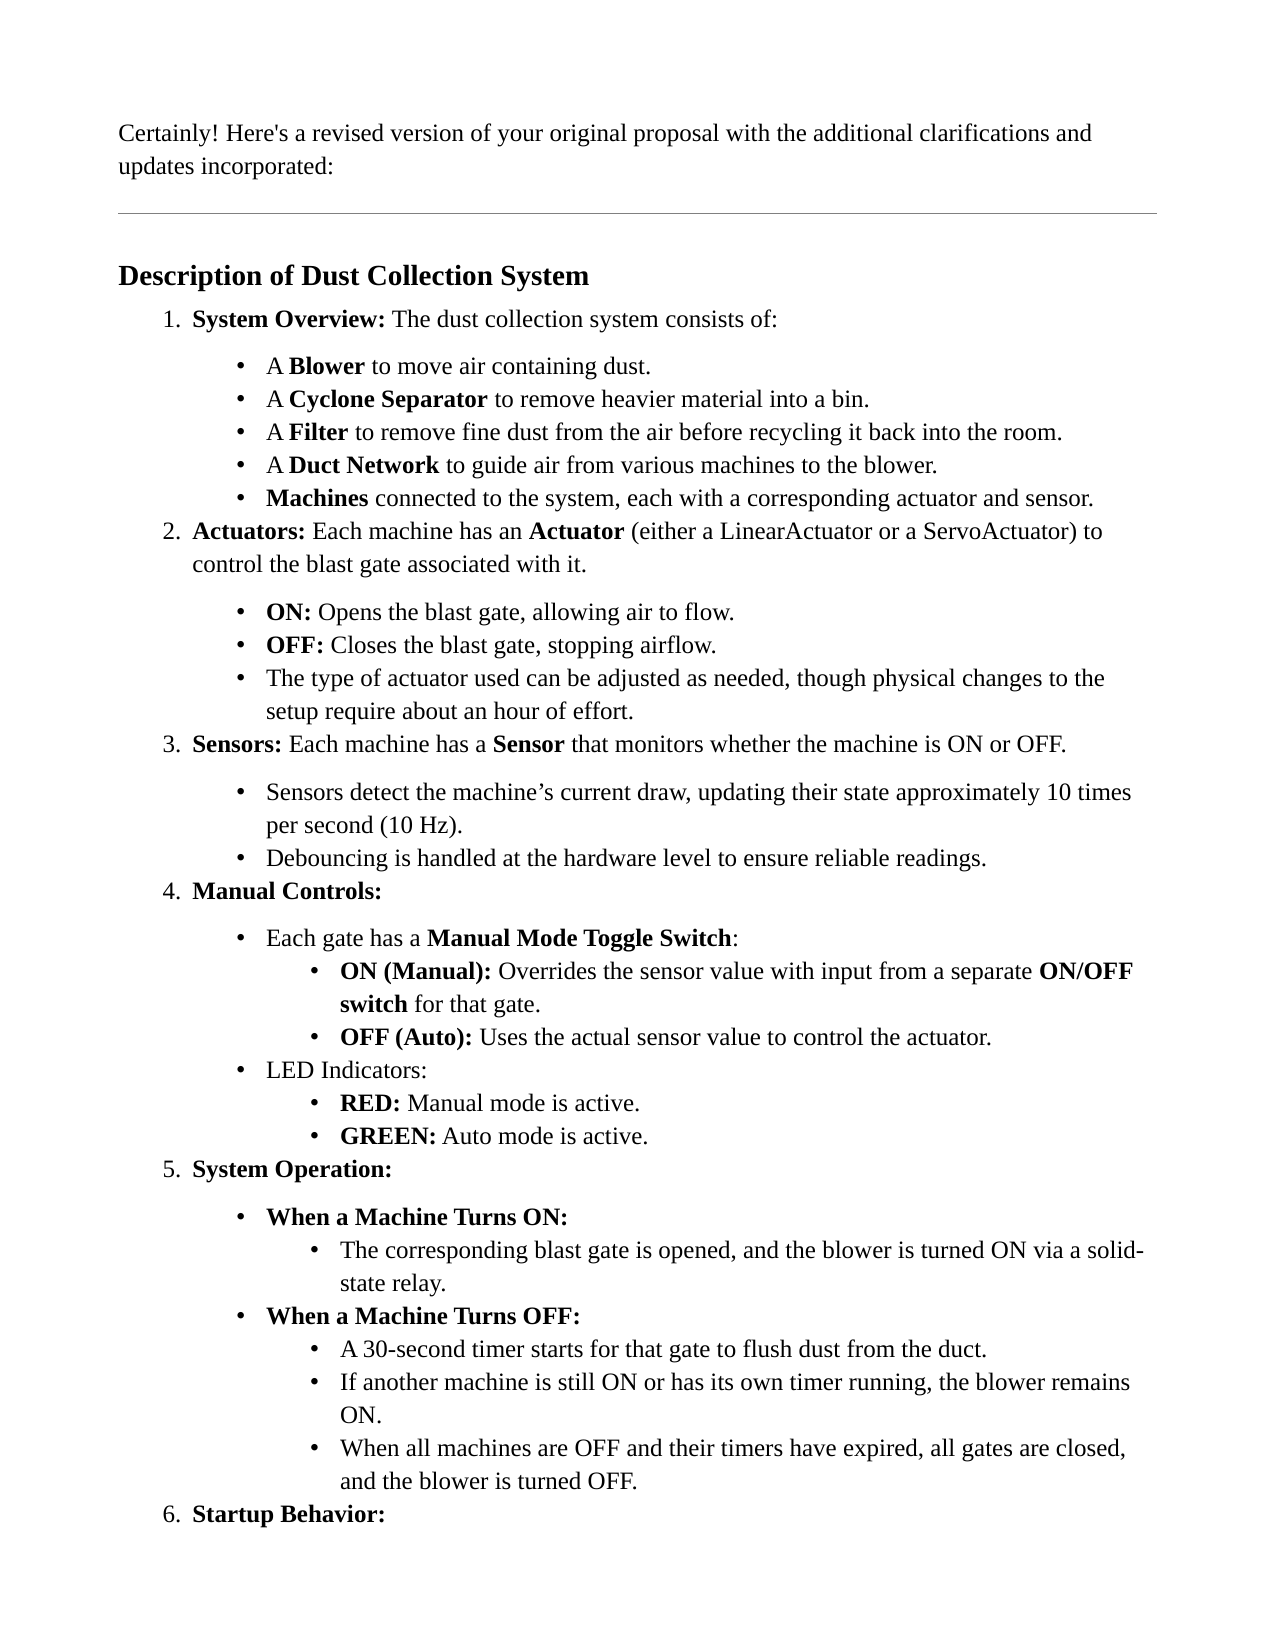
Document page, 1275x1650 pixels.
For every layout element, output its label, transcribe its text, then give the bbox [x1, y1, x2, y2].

list When a Machine Turns ON: [236, 1202, 1157, 1231]
list Sensors: Each machine has a Sensor that monitors whether the machine is ON or OFF. [162, 729, 1157, 758]
subtitle Description of Dust Collection System [118, 258, 1157, 291]
list OFF: Closes the blast gate, stopping airflow. [236, 630, 1157, 659]
list ON: Opens the blast gate, allowing air to flow. [236, 597, 1157, 626]
list OFF (Auto): Uses the actual sensor value to control the actuator. [310, 1022, 1157, 1051]
list A Duct Network to guide air from various machines to the blower. [236, 450, 1157, 479]
list System Operation: [162, 1154, 1157, 1183]
list The type of actuator used can be adjusted as needed, though physical changes to the setup require about an hour of effort. [236, 663, 1157, 725]
list Each gate has a Manual Mode Toggle Switch: [236, 923, 1157, 952]
list ON (Manual): Overrides the sensor value with input from a separate ON/OFF switch for that gate. [310, 956, 1157, 1018]
list When a Machine Turns OFF: [236, 1301, 1157, 1330]
list Startup Behavior: [162, 1499, 1157, 1528]
list Manual Controls: [162, 876, 1157, 904]
list Machines connected to the system, each with a corresponding actuator and sensor. [236, 483, 1157, 512]
list If another machine is still ON or has its own timer running, the blower remains ON. [310, 1367, 1157, 1429]
list Debouncing is handled at the hardware level to ensure reliable readings. [236, 843, 1157, 871]
list A Filter to remove fine dust from the air before recycling it back into the room. [236, 417, 1157, 446]
text Certainly! Here's a revised version of your original proposal with the additional clarifications and updates incorporated: [118, 118, 1157, 180]
list A 30-second timer starts for that gate to flush dust from the duct. [310, 1334, 1157, 1363]
list LED Indicators: [236, 1055, 1157, 1084]
list Sensors detect the machine’s current draw, updating their state approximately 10 times per second (10 Hz). [236, 777, 1157, 838]
list A Blower to move air containing dust. [236, 351, 1157, 380]
list RED: Manual mode is active. [310, 1088, 1157, 1117]
list A Cyclone Separator to remove heavier material into a bin. [236, 384, 1157, 413]
list Actuators: Each machine has an Actuator (either a LinearActuator or a ServoActuator) to control the blast gate associated with it. [162, 516, 1157, 578]
list System Overview: The dust collection system consists of: [162, 304, 1157, 332]
list GREEN: Auto mode is active. [310, 1121, 1157, 1150]
list When all machines are OFF and their timers have expired, all gates are closed, and the blower is turned OFF. [310, 1433, 1157, 1495]
list The corresponding blast gate is opened, and the blower is turned ON via a solid-state relay. [310, 1235, 1157, 1297]
